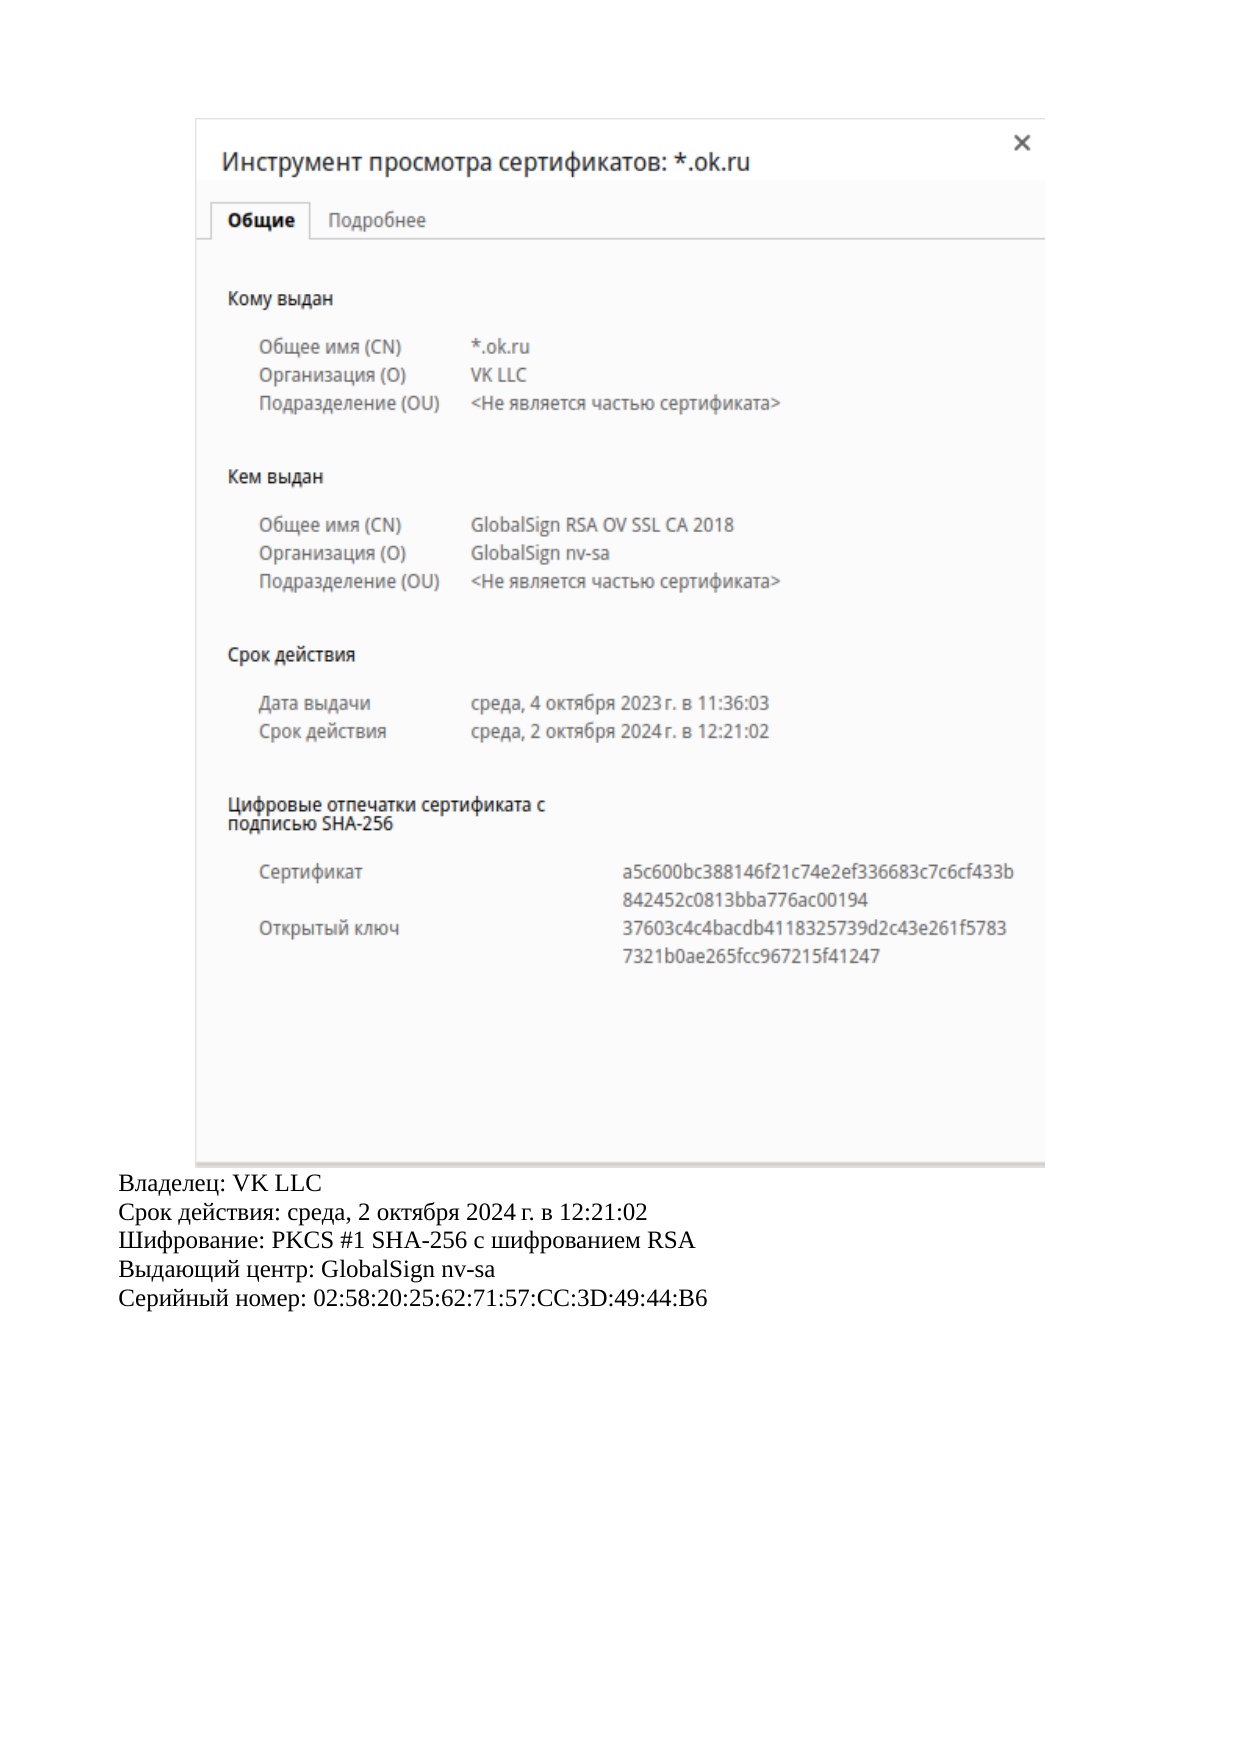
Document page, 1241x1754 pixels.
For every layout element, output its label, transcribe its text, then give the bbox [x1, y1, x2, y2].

text Владелец: VK LLC [118, 704, 1122, 1197]
text Шифрование: PKCS #1 SHA-256 с шифрованием RSA [118, 1225, 1122, 1254]
text Выдающий центр: GlobalSign nv-sa [118, 1254, 1122, 1283]
text Серийный номер: 02:58:20:25:62:71:57:CC:3D:49:44:B6 [118, 1283, 1122, 1312]
text Срок действия: среда, 2 октября 2024 г. в 12:21:02 [118, 1197, 1122, 1225]
picture [195, 118, 1045, 1168]
